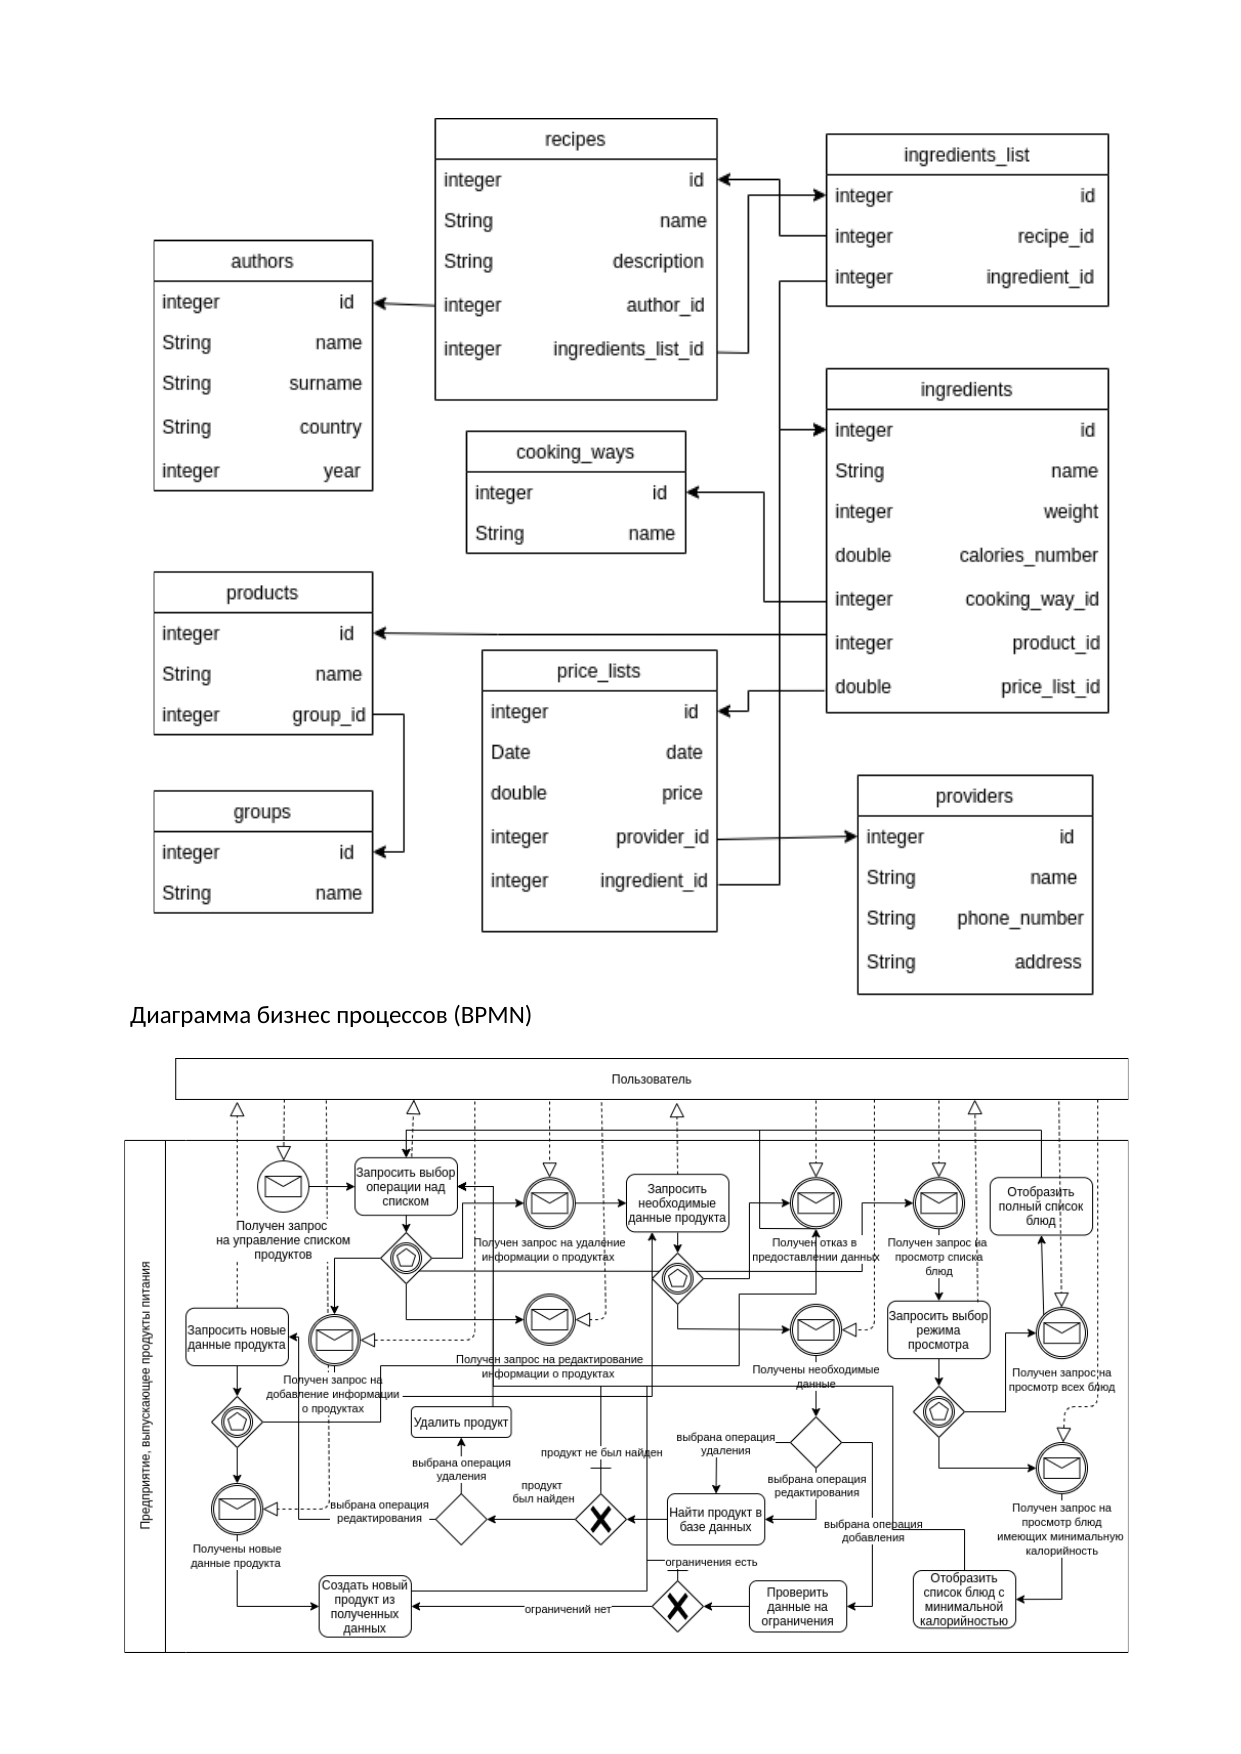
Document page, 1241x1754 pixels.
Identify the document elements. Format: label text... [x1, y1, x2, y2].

text Диаграмма бизнес процессов (BPMN) [130, 118, 1134, 1030]
picture [124, 1058, 1129, 1653]
picture [153, 118, 1110, 1000]
